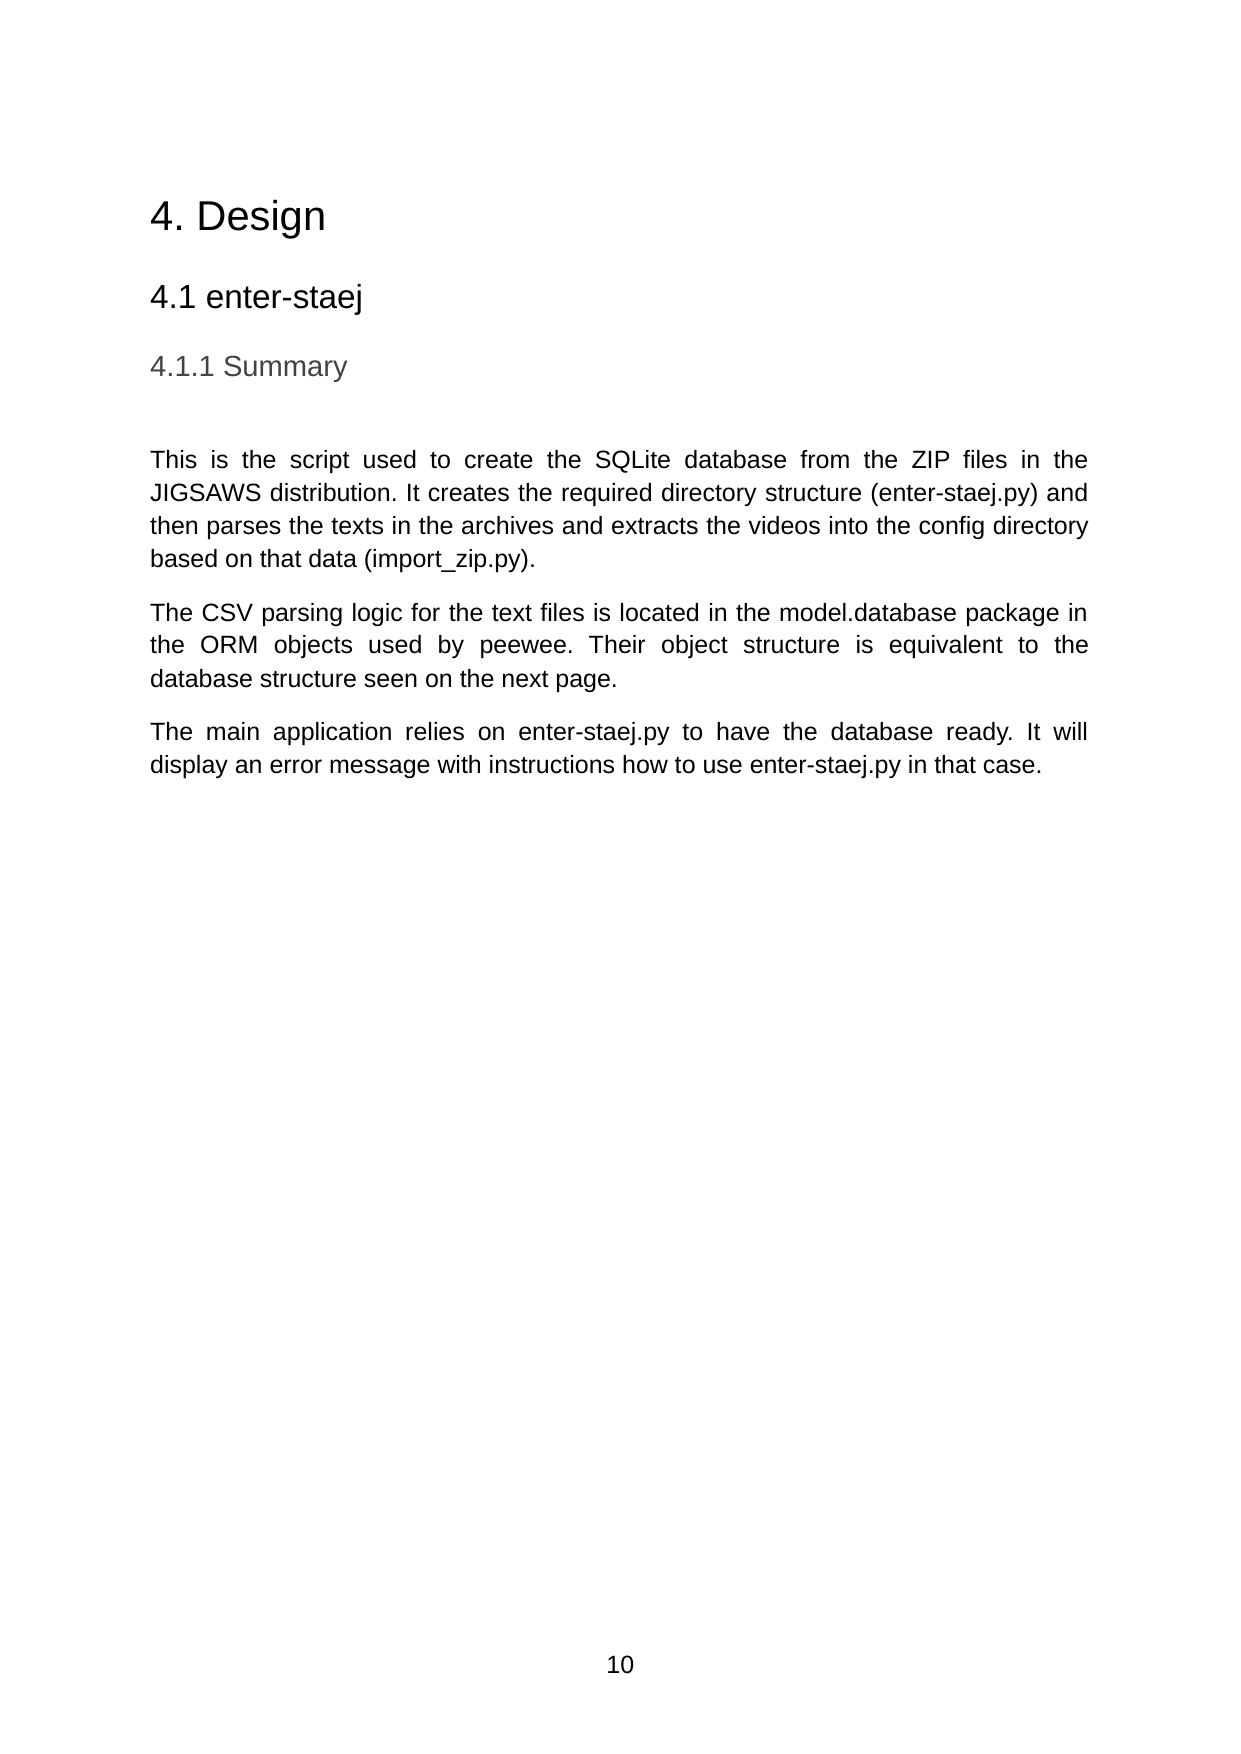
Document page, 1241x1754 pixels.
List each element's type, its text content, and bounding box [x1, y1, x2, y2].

text This is the script used to create the SQLite database from the ZIP files in the JIGSAWS distribution. It creates the required directory structure (enter-staej.py) and then parses the texts in the archives and extracts the videos into the config directory based on that data (import_zip.py). [150, 444, 1090, 572]
text The CSV parsing logic for the text files is located in the model.database package in the ORM objects used by peewee. Their object structure is equivalent to the database structure seen on the next page. [150, 597, 1090, 692]
subtitle 4.1.1 Summary [150, 349, 1090, 382]
subtitle 4. Design [150, 192, 1090, 239]
text The main application relies on enter-staej.py to have the database ready. It will display an error message with instructions how to use enter-staej.py in that case. [150, 717, 1090, 779]
subtitle 4.1 enter-staej [150, 277, 1090, 316]
